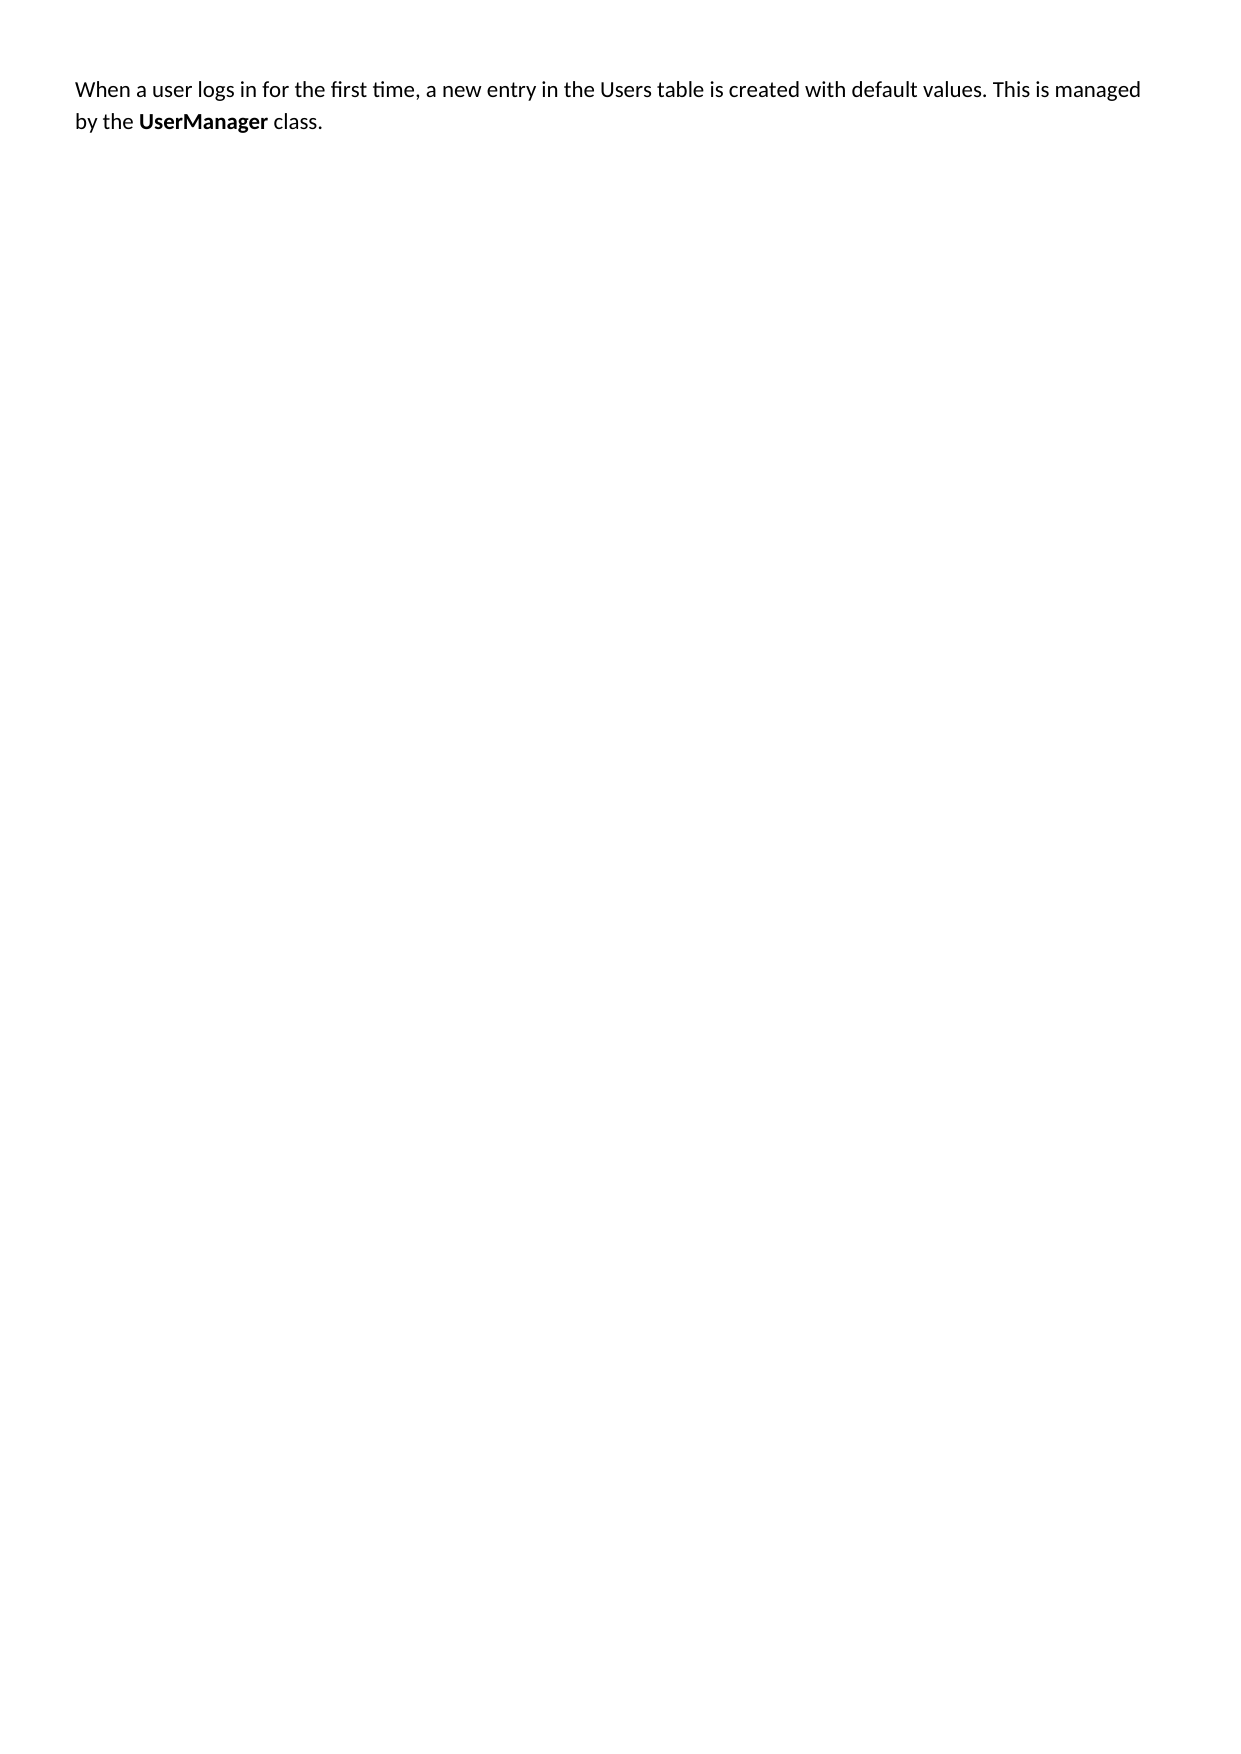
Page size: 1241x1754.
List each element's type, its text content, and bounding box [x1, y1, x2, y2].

text When a user logs in for the first time, a new entry in the Users table is created with default values. This is managed by the UserManager class. [75, 75, 1165, 135]
